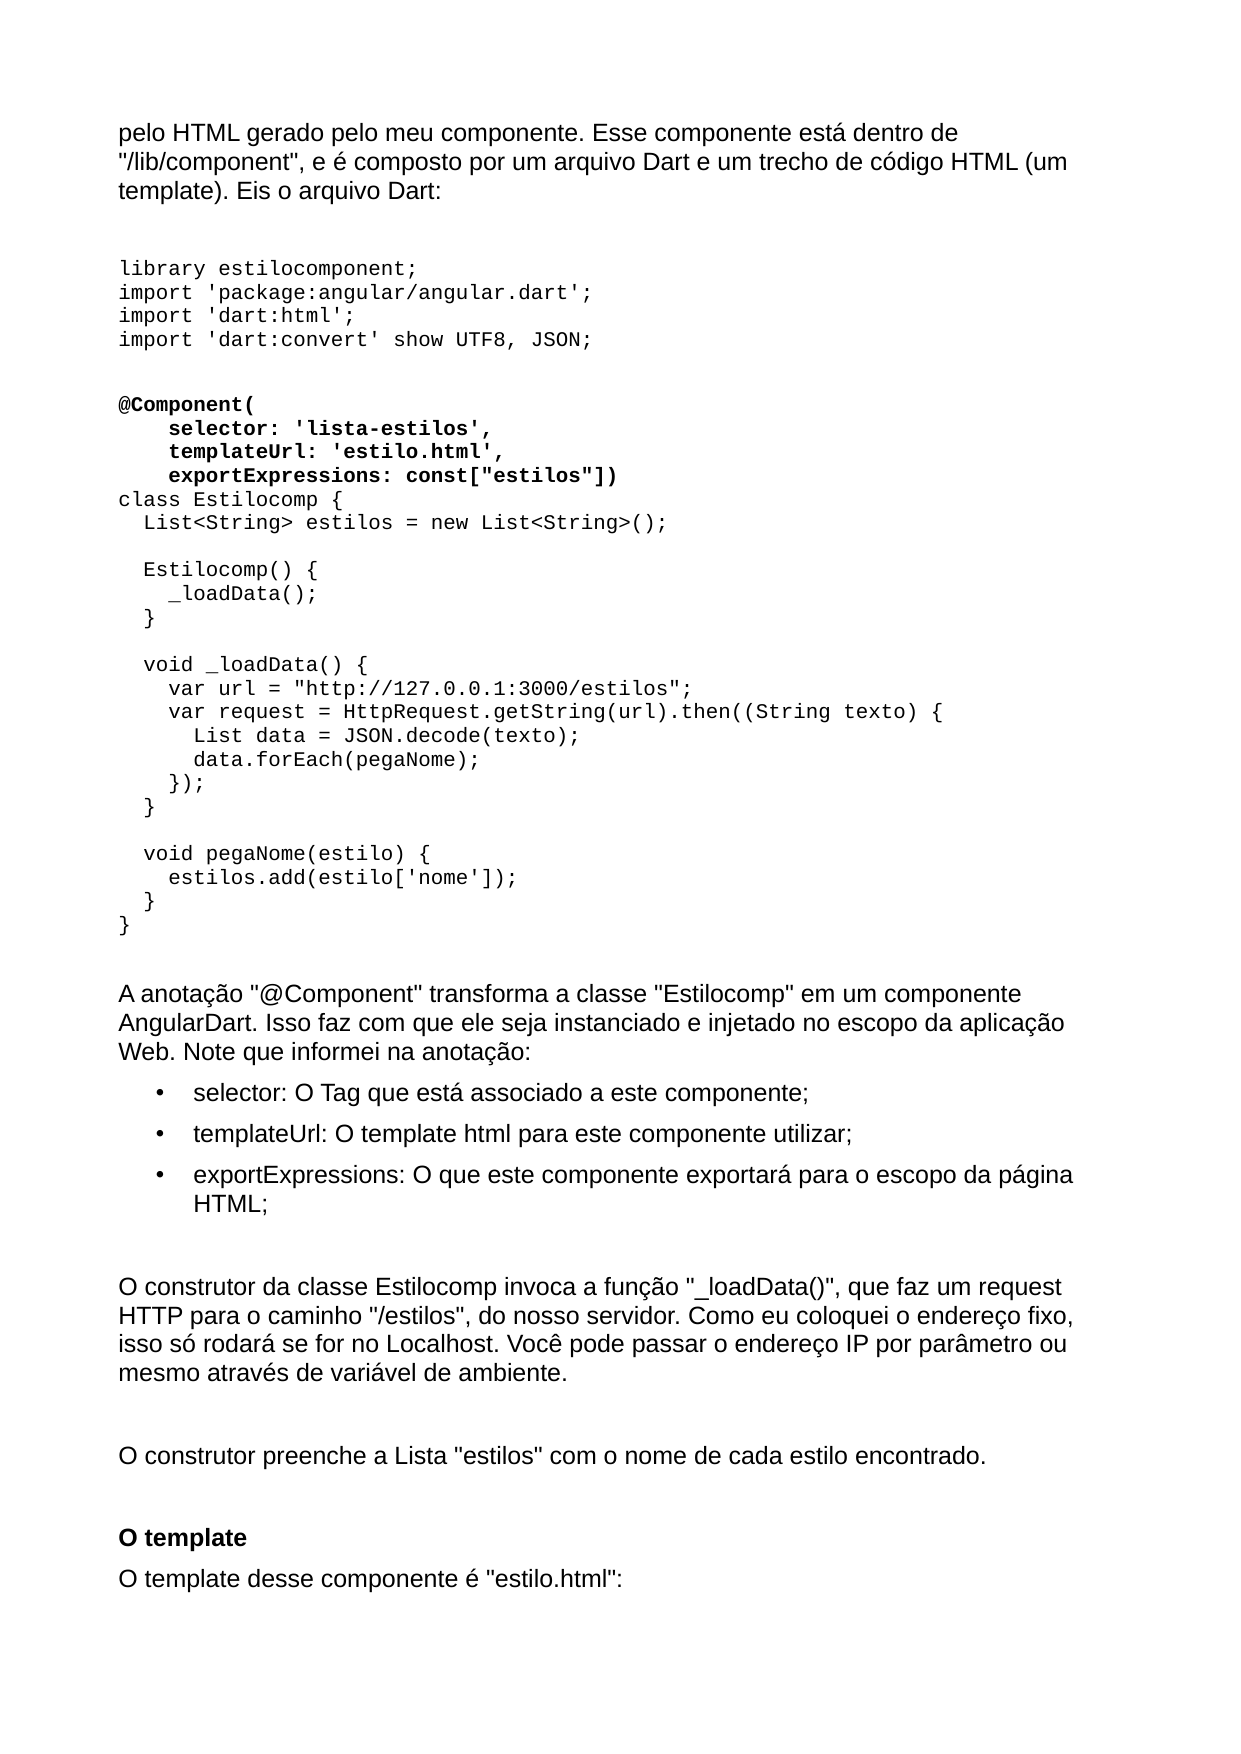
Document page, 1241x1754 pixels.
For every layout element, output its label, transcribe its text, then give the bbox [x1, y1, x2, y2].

list estilos.add(estilo['nome']); [118, 867, 1122, 891]
text pelo HTML gerado pelo meu componente. Esse componente está dentro de "/lib/component", e é composto por um arquivo Dart e um trecho de código HTML (um template). Eis o arquivo Dart: [118, 118, 1122, 204]
list import 'dart:html'; [118, 305, 1122, 329]
list void pegaNome(estilo) { [118, 843, 1122, 867]
text O template desse componente é "estilo.html": [118, 1564, 1122, 1593]
list } [118, 914, 1122, 938]
list import 'package:angular/angular.dart'; [118, 282, 1122, 305]
list exportExpressions: const["estilos"]) [118, 465, 1122, 488]
list templateUrl: 'estilo.html', [118, 441, 1122, 465]
list } [118, 796, 1122, 819]
list }); [118, 772, 1122, 796]
list class Estilocomp { [118, 488, 1122, 512]
list var url = "http://127.0.0.1:3000/estilos"; [118, 678, 1122, 701]
list var request = HttpRequest.getString(url).then((String texto) { [118, 701, 1122, 725]
list } [118, 607, 1122, 630]
list selector: O Tag que está associado a este componente; [156, 1078, 1122, 1107]
list exportExpressions: O que este componente exportará para o escopo da página HTML; [156, 1161, 1122, 1218]
list library estilocomponent; [118, 258, 1122, 282]
list void _loadData() { [118, 654, 1122, 678]
text O template [118, 1523, 1122, 1552]
list _loadData(); [118, 583, 1122, 607]
list selector: 'lista-estilos', [118, 418, 1122, 441]
text O construtor preenche a Lista "estilos" com o nome de cada estilo encontrado. [118, 1441, 1122, 1469]
text O construtor da classe Estilocomp invoca a função "_loadData()", que faz um request HTTP para o caminho "/estilos", do nosso servidor. Como eu coloquei o endereço fixo, isso só rodará se for no Localhost. Você pode passar o endereço IP por parâmetro ou mesmo através de variável de ambiente. [118, 1272, 1122, 1387]
list templateUrl: O template html para este componente utilizar; [156, 1119, 1122, 1148]
text A anotação "@Component" transforma a classe "Estilocomp" em um componente AngularDart. Isso faz com que ele seja instanciado e injetado no escopo da aplicação Web. Note que informei na anotação: [118, 979, 1122, 1065]
list List data = JSON.decode(texto); [118, 725, 1122, 749]
list @Component( [118, 394, 1122, 418]
list import 'dart:convert' show UTF8, JSON; [118, 329, 1122, 353]
list Estilocomp() { [118, 559, 1122, 583]
list List<String> estilos = new List<String>(); [118, 512, 1122, 536]
list data.forEach(pegaNome); [118, 749, 1122, 772]
list } [118, 891, 1122, 914]
